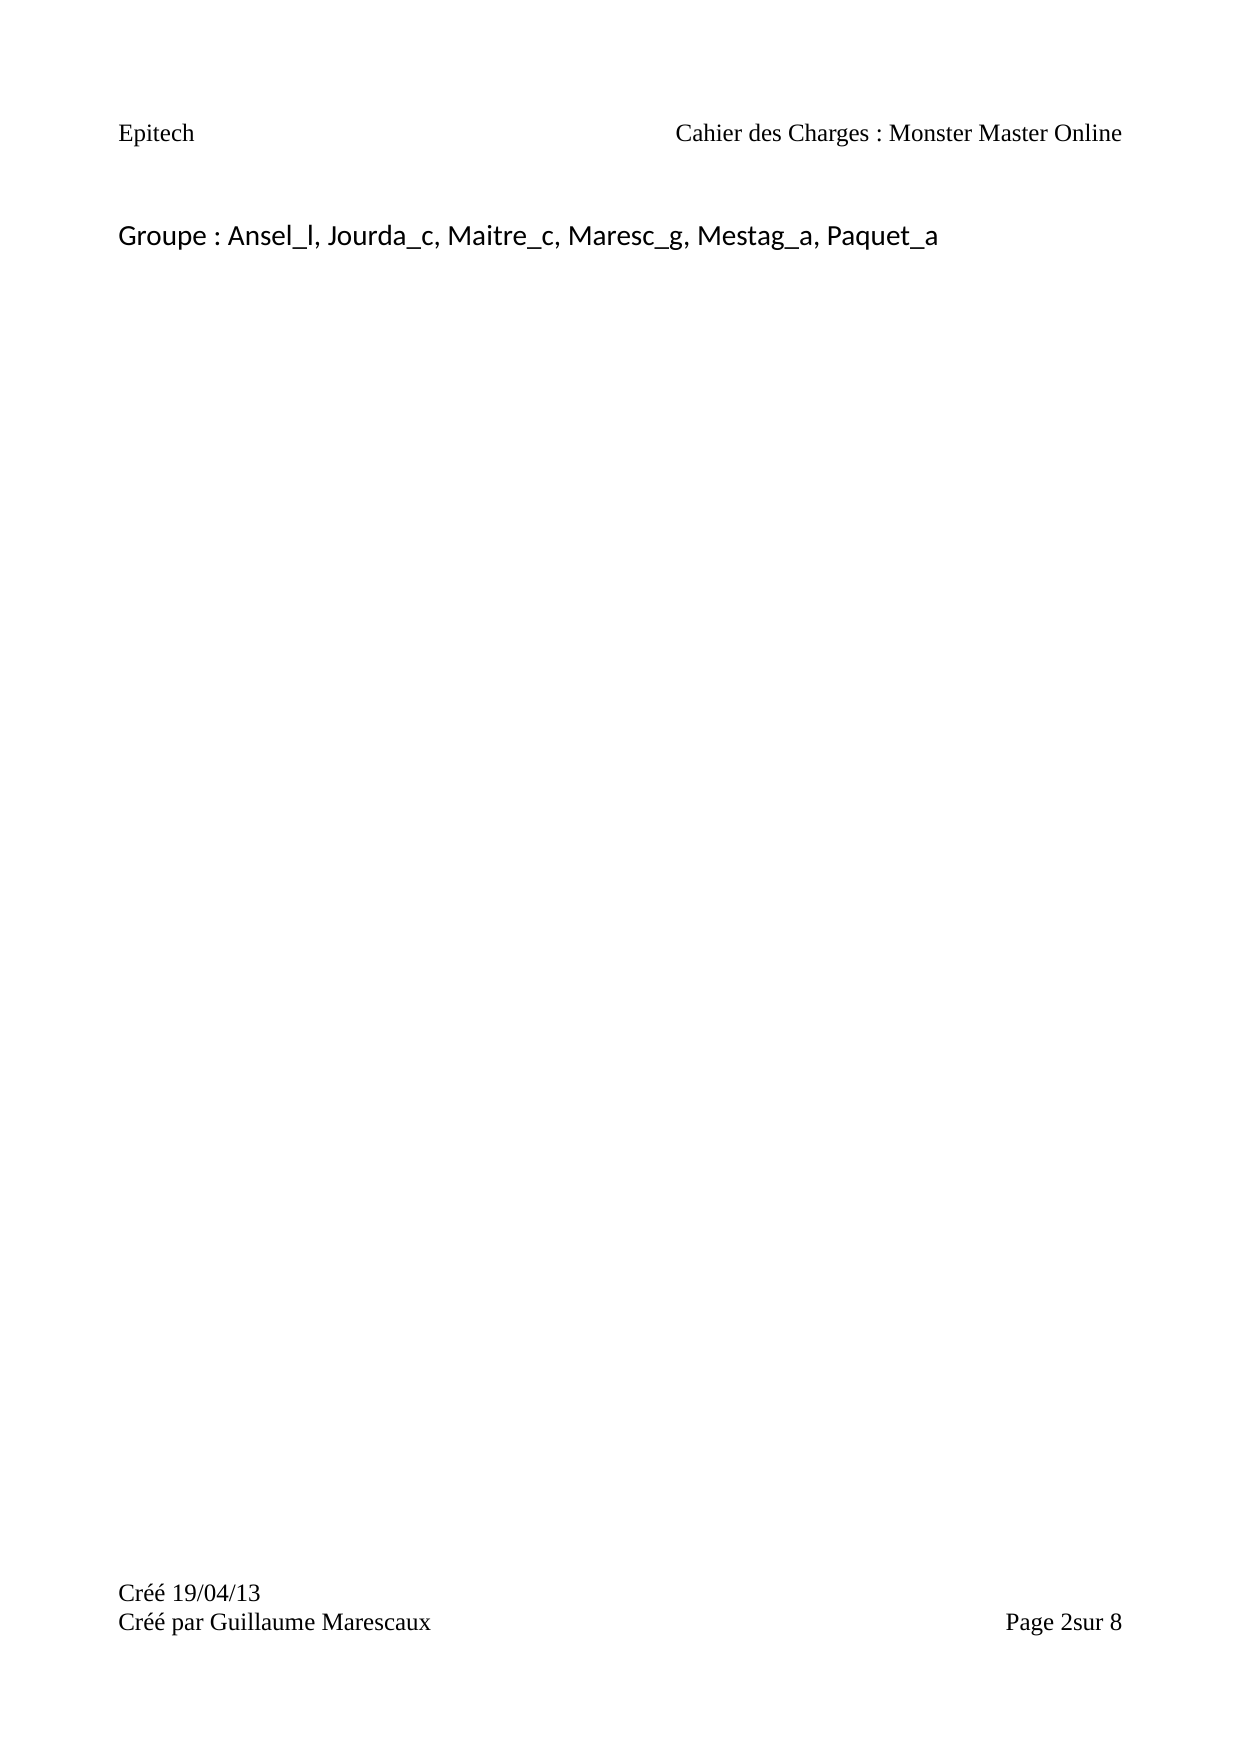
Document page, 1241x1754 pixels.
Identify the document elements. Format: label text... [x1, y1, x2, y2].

text Groupe : Ansel_l, Jourda_c, Maitre_c, Maresc_g, Mestag_a, Paquet_a [118, 217, 1122, 253]
